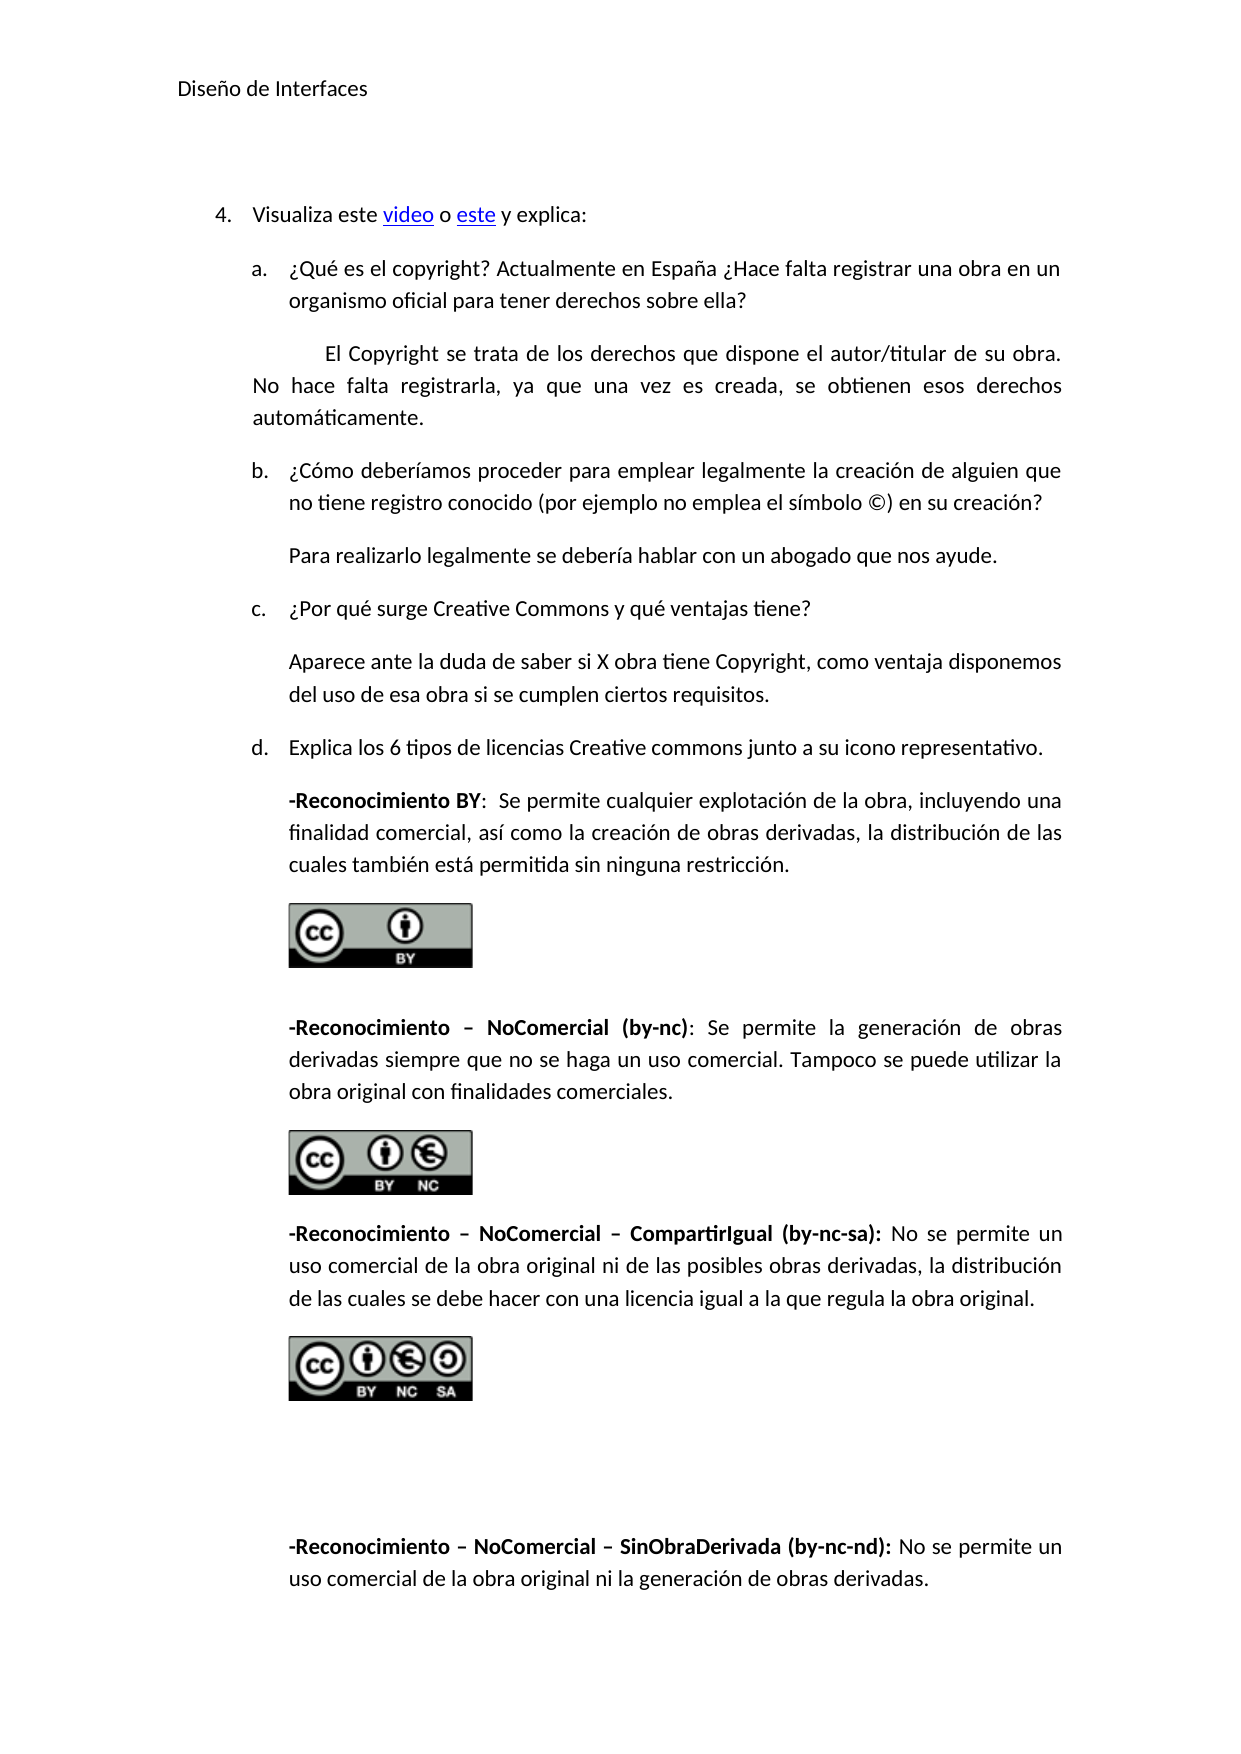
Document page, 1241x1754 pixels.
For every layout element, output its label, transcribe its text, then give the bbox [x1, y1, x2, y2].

list ¿Qué es el copyright? Actualmente en España ¿Hace falta registrar una obra en un organismo oficial para tener derechos sobre ella? [251, 254, 1063, 314]
list El Copyright se trata de los derechos que dispone el autor/titular de su obra. No hace falta registrarla, ya que una vez es creada, se obtienen esos derechos automáticamente. [252, 339, 1063, 431]
list -Reconocimiento – NoComercial – CompartirIgual (by-nc-sa): No se permite un uso comercial de la obra original ni de las posibles obras derivadas, la distribución de las cuales se debe hacer con una licencia igual a la que regula la obra original. [288, 1219, 1063, 1312]
picture [288, 903, 473, 968]
list -Reconocimiento BY: Se permite cualquier explotación de la obra, incluyendo una finalidad comercial, así como la creación de obras derivadas, la distribución de las cuales también está permitida sin ninguna restricción. [288, 786, 1063, 878]
list -Reconocimiento – NoComercial (by-nc): Se permite la generación de obras derivadas siempre que no se haga un uso comercial. Tampoco se puede utilizar la obra original con finalidades comerciales. [288, 1013, 1063, 1105]
picture [288, 1130, 473, 1195]
list Para realizarlo legalmente se debería hablar con un abogado que nos ayude. [251, 541, 1063, 569]
list ¿Por qué surge Creative Commons y qué ventajas tiene? [251, 594, 1063, 622]
list -Reconocimiento – NoComercial – SinObraDerivada (by-nc-nd): No se permite un uso comercial de la obra original ni la generación de obras derivadas. [288, 1532, 1063, 1592]
list Aparece ante la duda de saber si X obra tiene Copyright, como ventaja disponemos del uso de esa obra si se cumplen ciertos requisitos. [251, 647, 1063, 708]
list ¿Cómo deberíamos proceder para emplear legalmente la creación de alguien que no tiene registro conocido (por ejemplo no emplea el símbolo ©) en su creación? [251, 456, 1063, 516]
list Visualiza este video o este y explica: [215, 201, 1063, 229]
list Explica los 6 tipos de licencias Creative commons junto a su icono representativo. [251, 733, 1063, 761]
picture [288, 1336, 473, 1401]
